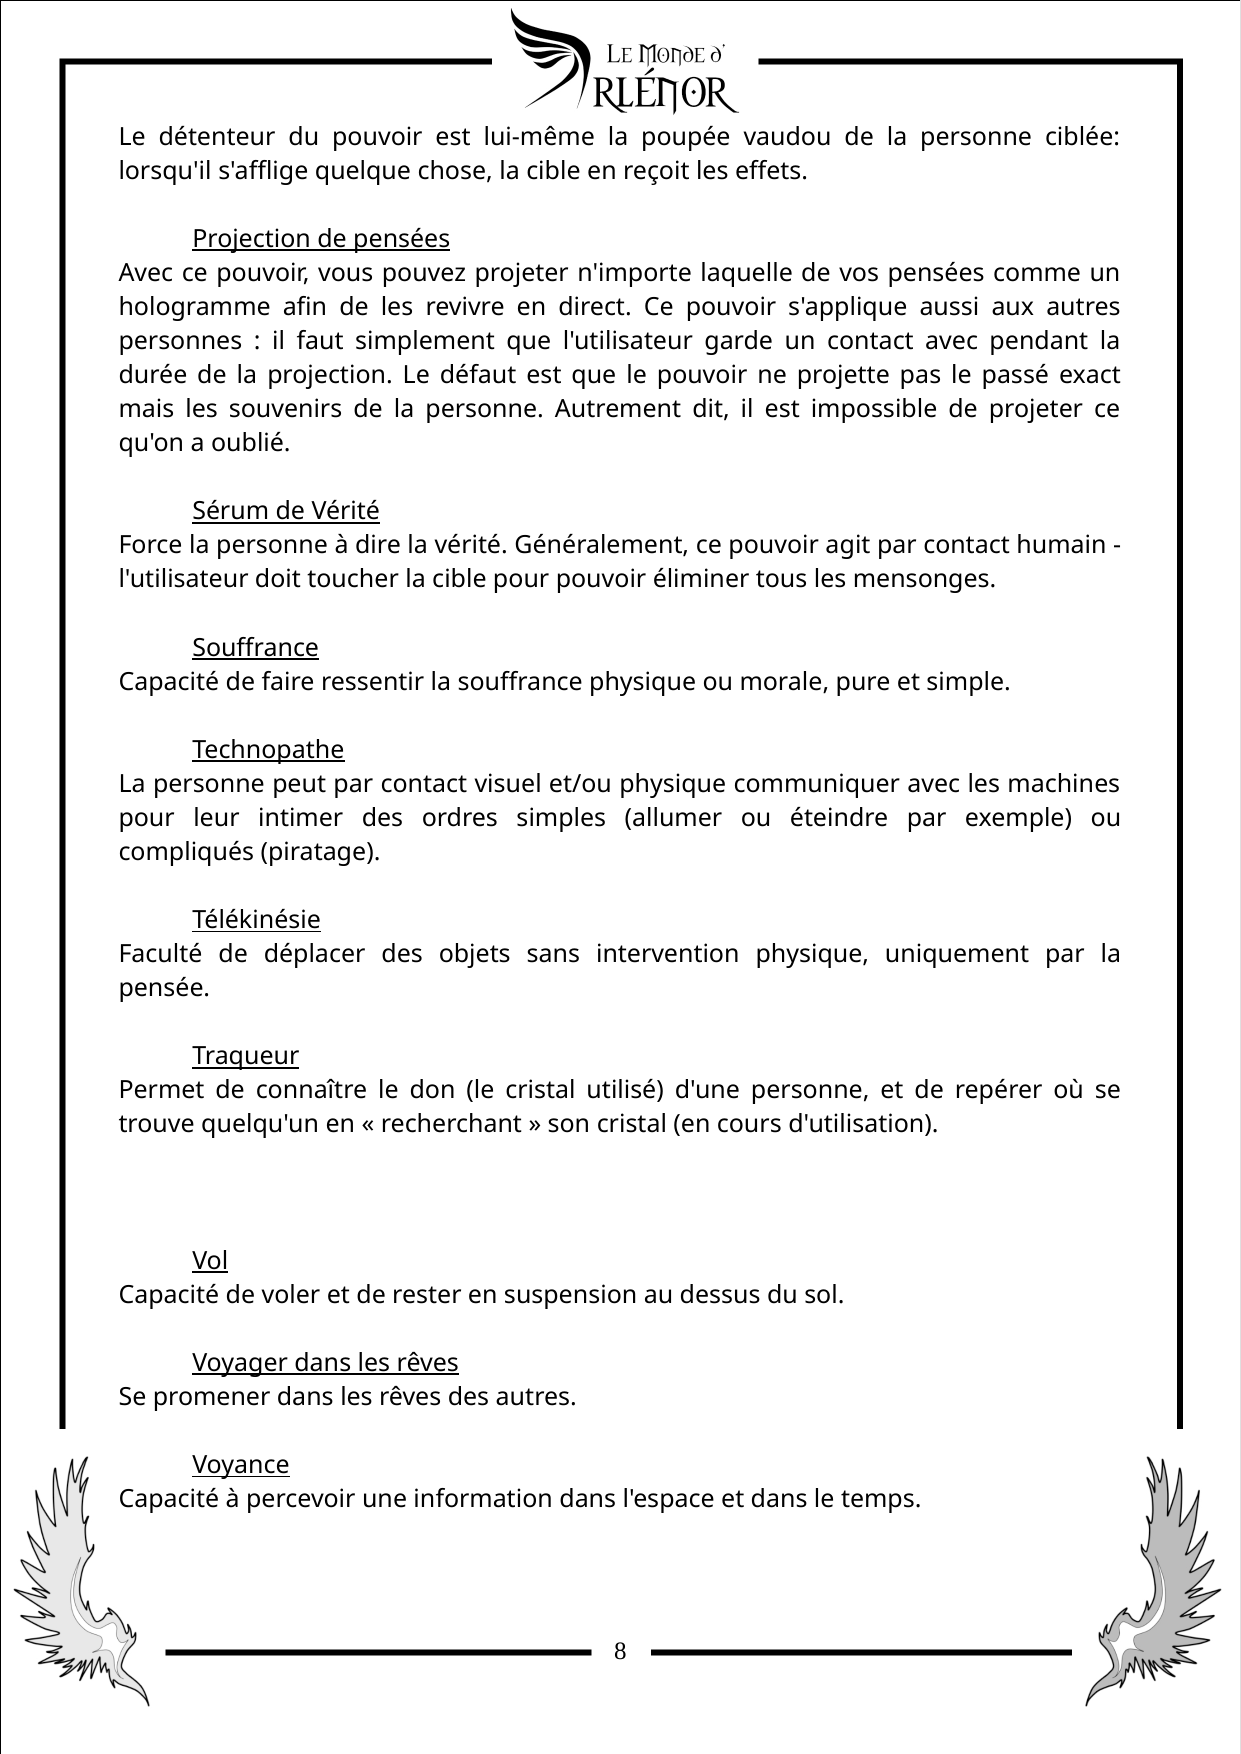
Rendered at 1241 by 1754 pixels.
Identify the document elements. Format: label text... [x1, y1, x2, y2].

text La personne peut par contact visuel et/ou physique communiquer avec les machines pour leur intimer des ordres simples (allumer ou éteindre par exemple) ou compliqués (piratage). [118, 765, 1122, 868]
text Le détenteur du pouvoir est lui-même la poupée vaudou de la personne ciblée: lorsqu'il s'afflige quelque chose, la cible en reçoit les effets. [118, 118, 1122, 186]
text Permet de connaître le don (le cristal utilisé) d'une personne, et de repérer où se trouve quelqu'un en « recherchant » son cristal (en cours d'utilisation). [118, 1072, 1122, 1140]
text Projection de pensées [118, 220, 1122, 254]
text Voyance [118, 1447, 1122, 1481]
text Technopathe [118, 731, 1122, 765]
text Avec ce pouvoir, vous pouvez projeter n'importe laquelle de vos pensées comme un hologramme afin de les revivre en direct. Ce pouvoir s'applique aussi aux autres personnes : il faut simplement que l'utilisateur garde un contact avec pendant la durée de la projection. Le défaut est que le pouvoir ne projette pas le passé exact mais les souvenirs de la personne. Autrement dit, il est impossible de projeter ce qu'on a oublié. [118, 254, 1122, 459]
text Capacité de faire ressentir la souffrance physique ou morale, pure et simple. [118, 663, 1122, 697]
text Traqueur [118, 1038, 1122, 1072]
text Voyager dans les rêves [118, 1344, 1122, 1378]
picture [1, 1, 1240, 1754]
text Vol [118, 1242, 1122, 1276]
text Télékinésie [118, 902, 1122, 936]
text Capacité à percevoir une information dans l'espace et dans le temps. [118, 1481, 1122, 1515]
text Se promener dans les rêves des autres. [118, 1378, 1122, 1413]
text Souffrance [118, 629, 1122, 663]
text Sérum de Vérité [118, 493, 1122, 527]
text Faculté de déplacer des objets sans intervention physique, uniquement par la pensée. [118, 936, 1122, 1004]
text Force la personne à dire la vérité. Généralement, ce pouvoir agit par contact humain - l'utilisateur doit toucher la cible pour pouvoir éliminer tous les mensonges. [118, 527, 1122, 595]
text Capacité de voler et de rester en suspension au dessus du sol. [118, 1276, 1122, 1310]
